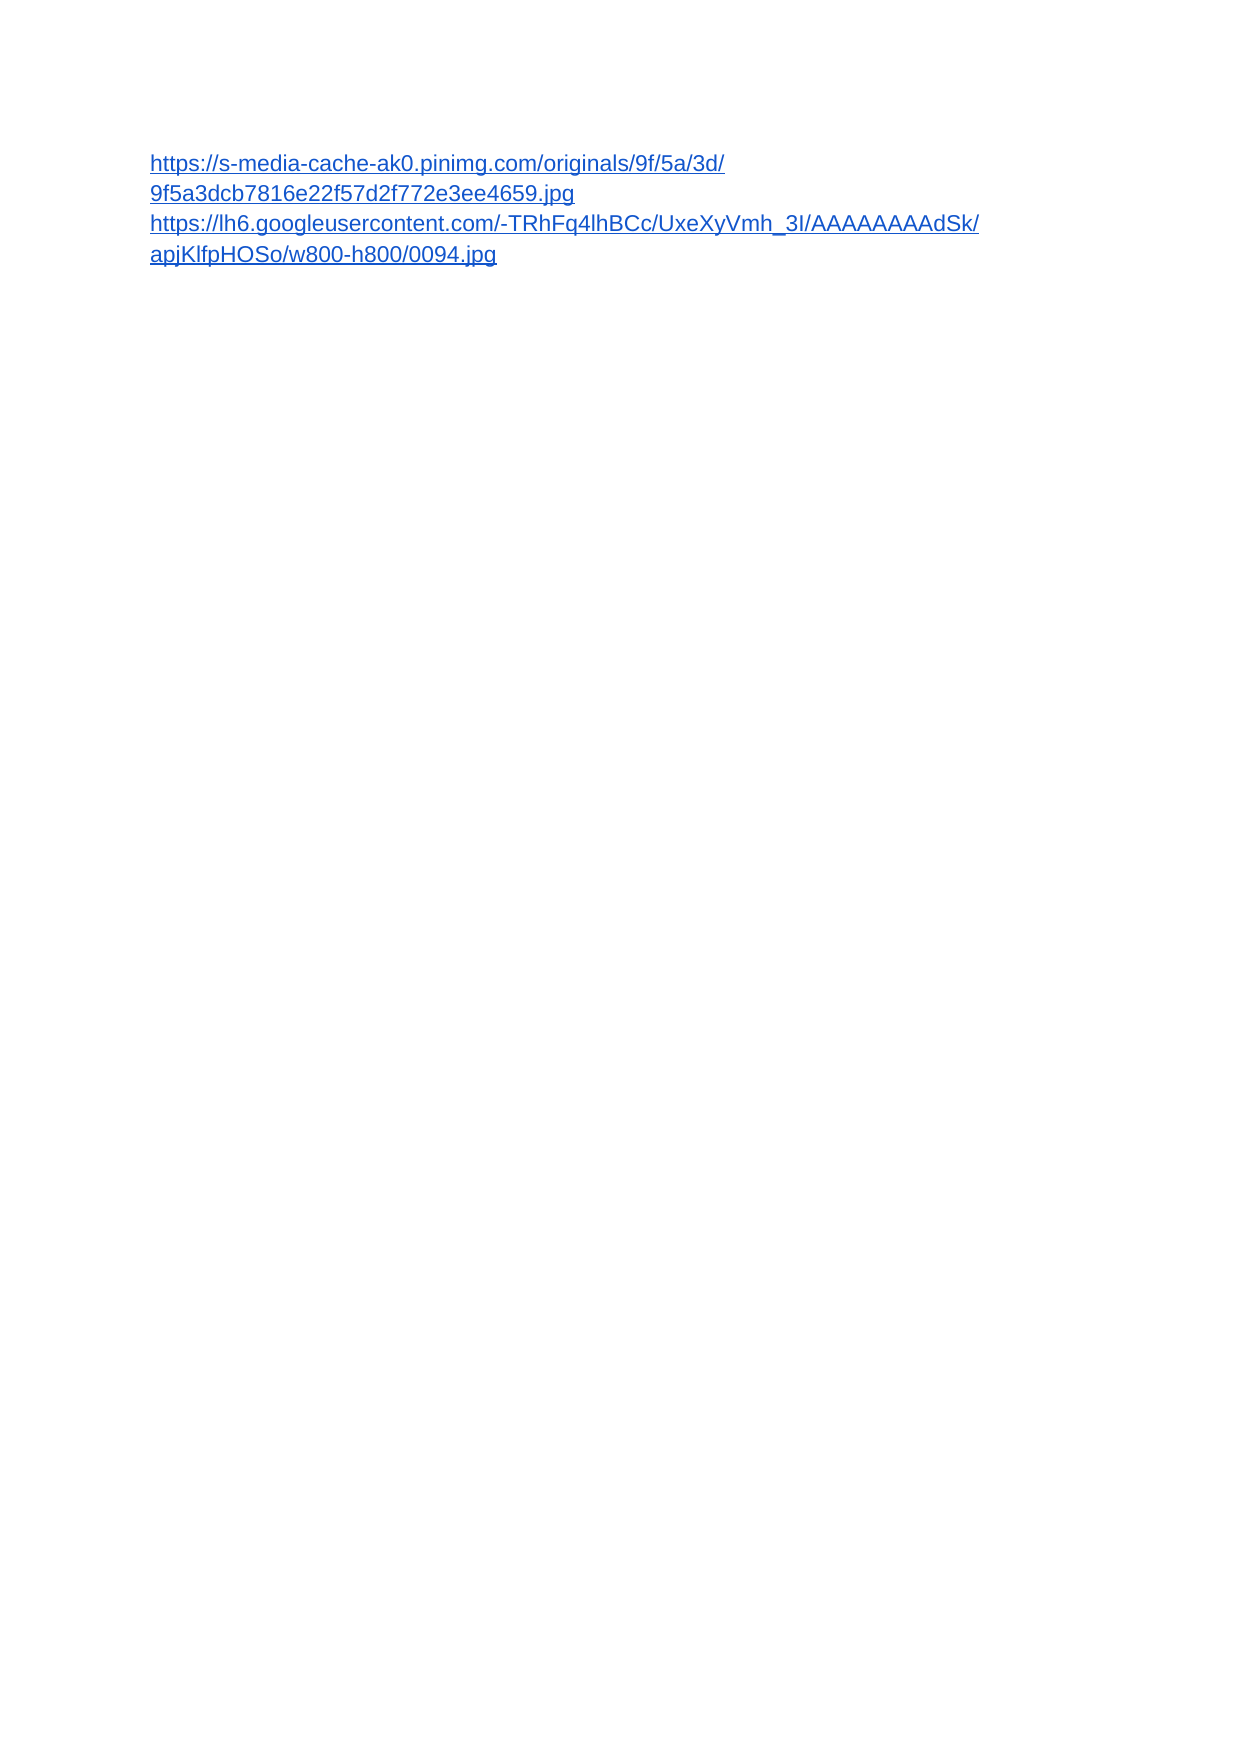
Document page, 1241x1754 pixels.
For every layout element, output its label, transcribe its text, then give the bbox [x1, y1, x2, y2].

text https://s-media-cache-ak0.pinimg.com/originals/9f/5a/3d/9f5a3dcb7816e22f57d2f772e3ee4659.jpg [150, 150, 1090, 207]
text https://lh6.googleusercontent.com/-TRhFq4lhBCc/UxeXyVmh_3I/AAAAAAAAdSk/apjKlfpHOSo/w800-h800/0094.jpg [150, 210, 1090, 267]
